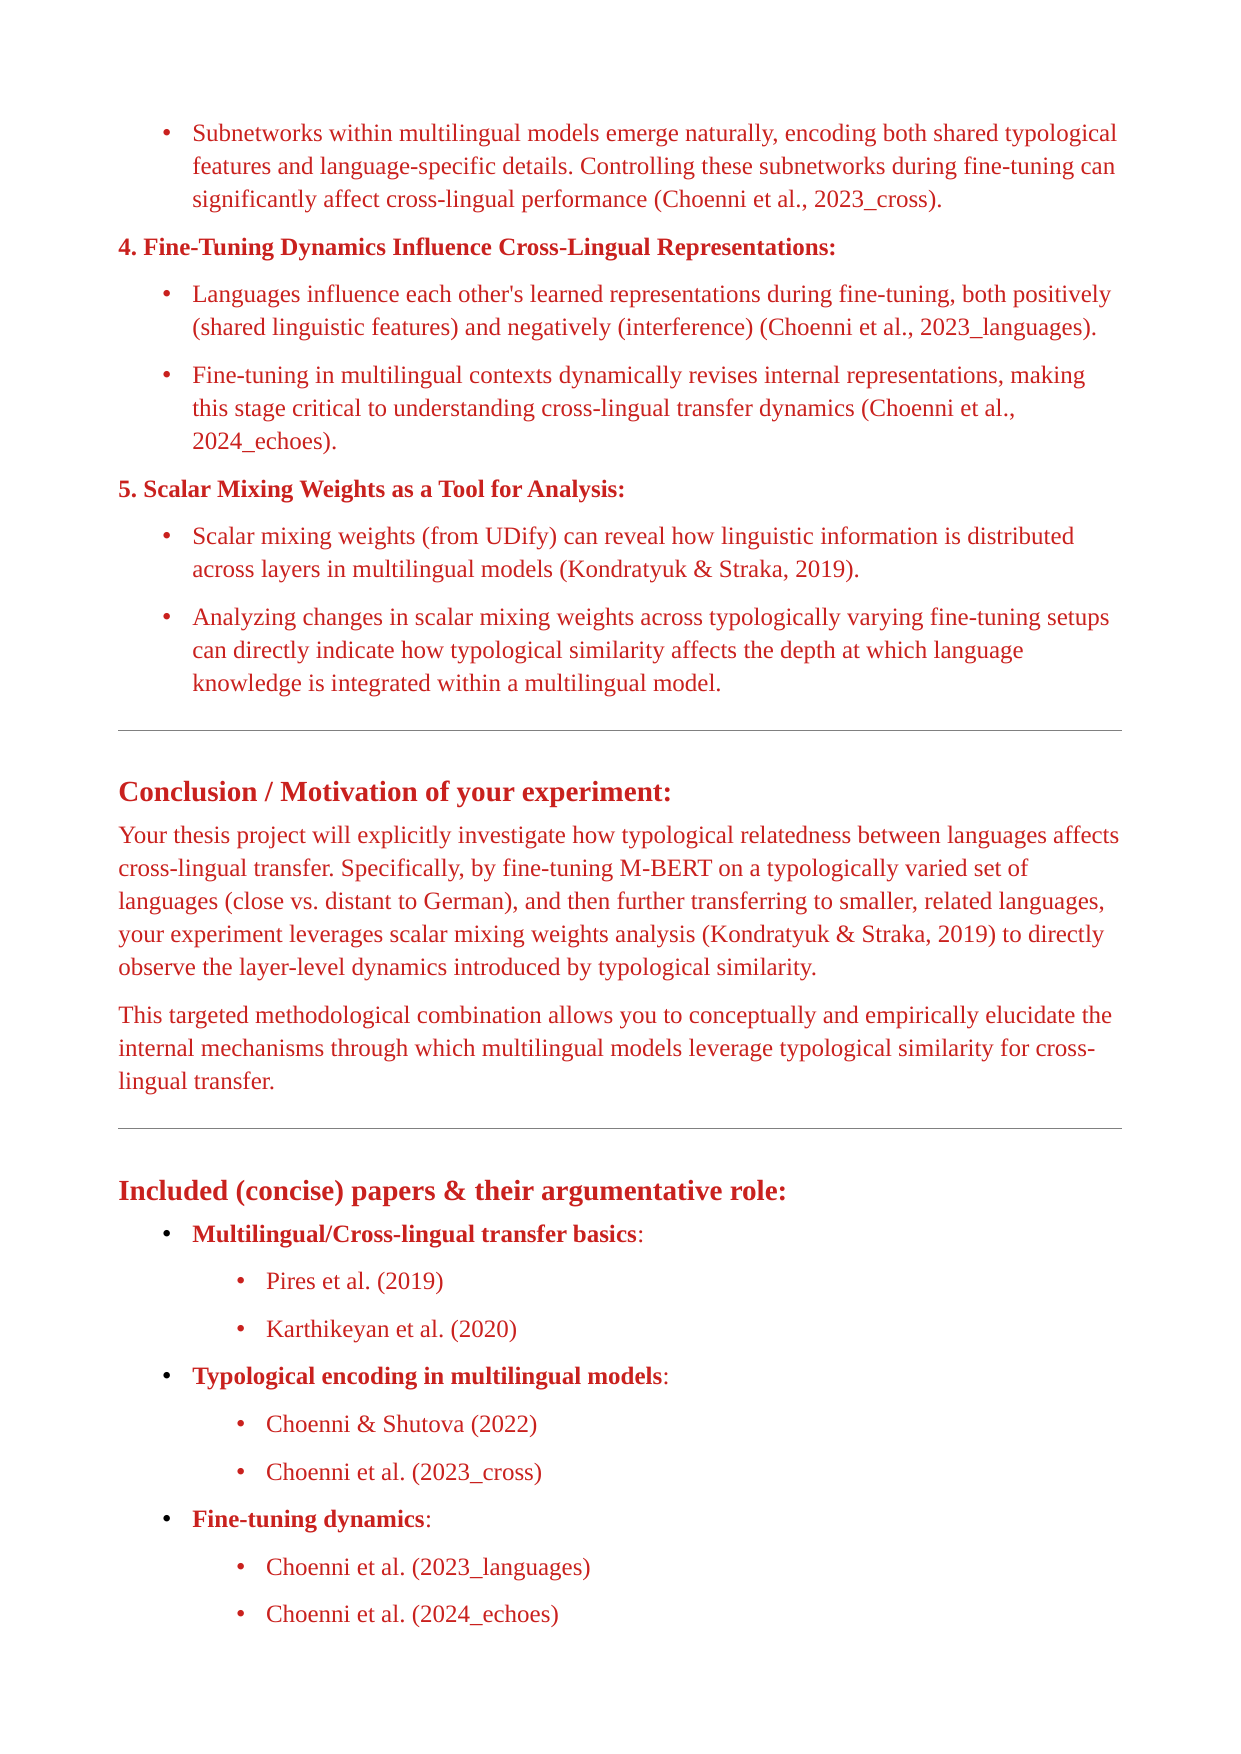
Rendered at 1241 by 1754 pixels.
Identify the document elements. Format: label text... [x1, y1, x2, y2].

list Subnetworks within multilingual models emerge naturally, encoding both shared typological features and language-specific details. Controlling these subnetworks during fine-tuning can significantly affect cross-lingual performance (Choenni et al., 2023_cross). [162, 118, 1122, 213]
text 5. Scalar Mixing Weights as a Tool for Analysis: [118, 474, 1122, 502]
subtitle Included (concise) papers & their argumentative role: [118, 1173, 1122, 1206]
list Scalar mixing weights (from UDify) can reveal how linguistic information is distributed across layers in multilingual models (Kondratyuk & Straka, 2019). [162, 521, 1122, 583]
list Pires et al. (2019) [236, 1266, 1122, 1295]
list Analyzing changes in scalar mixing weights across typologically varying fine-tuning setups can directly indicate how typological similarity affects the depth at which language knowledge is integrated within a multilingual model. [162, 602, 1122, 697]
text 4. Fine-Tuning Dynamics Influence Cross-Lingual Representations: [118, 232, 1122, 261]
text This targeted methodological combination allows you to conceptually and empirically elucidate the internal mechanisms through which multilingual models leverage typological similarity for cross-lingual transfer. [118, 1000, 1122, 1095]
text Your thesis project will explicitly investigate how typological relatedness between languages affects cross-lingual transfer. Specifically, by fine-tuning M-BERT on a typologically varied set of languages (close vs. distant to German), and then further transferring to smaller, related languages, your experiment leverages scalar mixing weights analysis (Kondratyuk & Straka, 2019) to directly observe the layer-level dynamics introduced by typological similarity. [118, 820, 1122, 981]
list Multilingual/Cross-lingual transfer basics: [162, 1219, 1122, 1247]
subtitle Conclusion / Motivation of your experiment: [118, 774, 1122, 808]
list Choenni et al. (2024_echoes) [236, 1599, 1122, 1628]
list Choenni & Shutova (2022) [236, 1409, 1122, 1438]
list Karthikeyan et al. (2020) [236, 1314, 1122, 1343]
list Languages influence each other's learned representations during fine-tuning, both positively (shared linguistic features) and negatively (interference) (Choenni et al., 2023_languages). [162, 279, 1122, 341]
list Choenni et al. (2023_languages) [236, 1552, 1122, 1581]
list Fine-tuning in multilingual contexts dynamically revises internal representations, making this stage critical to understanding cross-lingual transfer dynamics (Choenni et al., 2024_echoes). [162, 360, 1122, 455]
list Choenni et al. (2023_cross) [236, 1457, 1122, 1485]
list Typological encoding in multilingual models: [162, 1361, 1122, 1390]
list Fine-tuning dynamics: [162, 1504, 1122, 1533]
